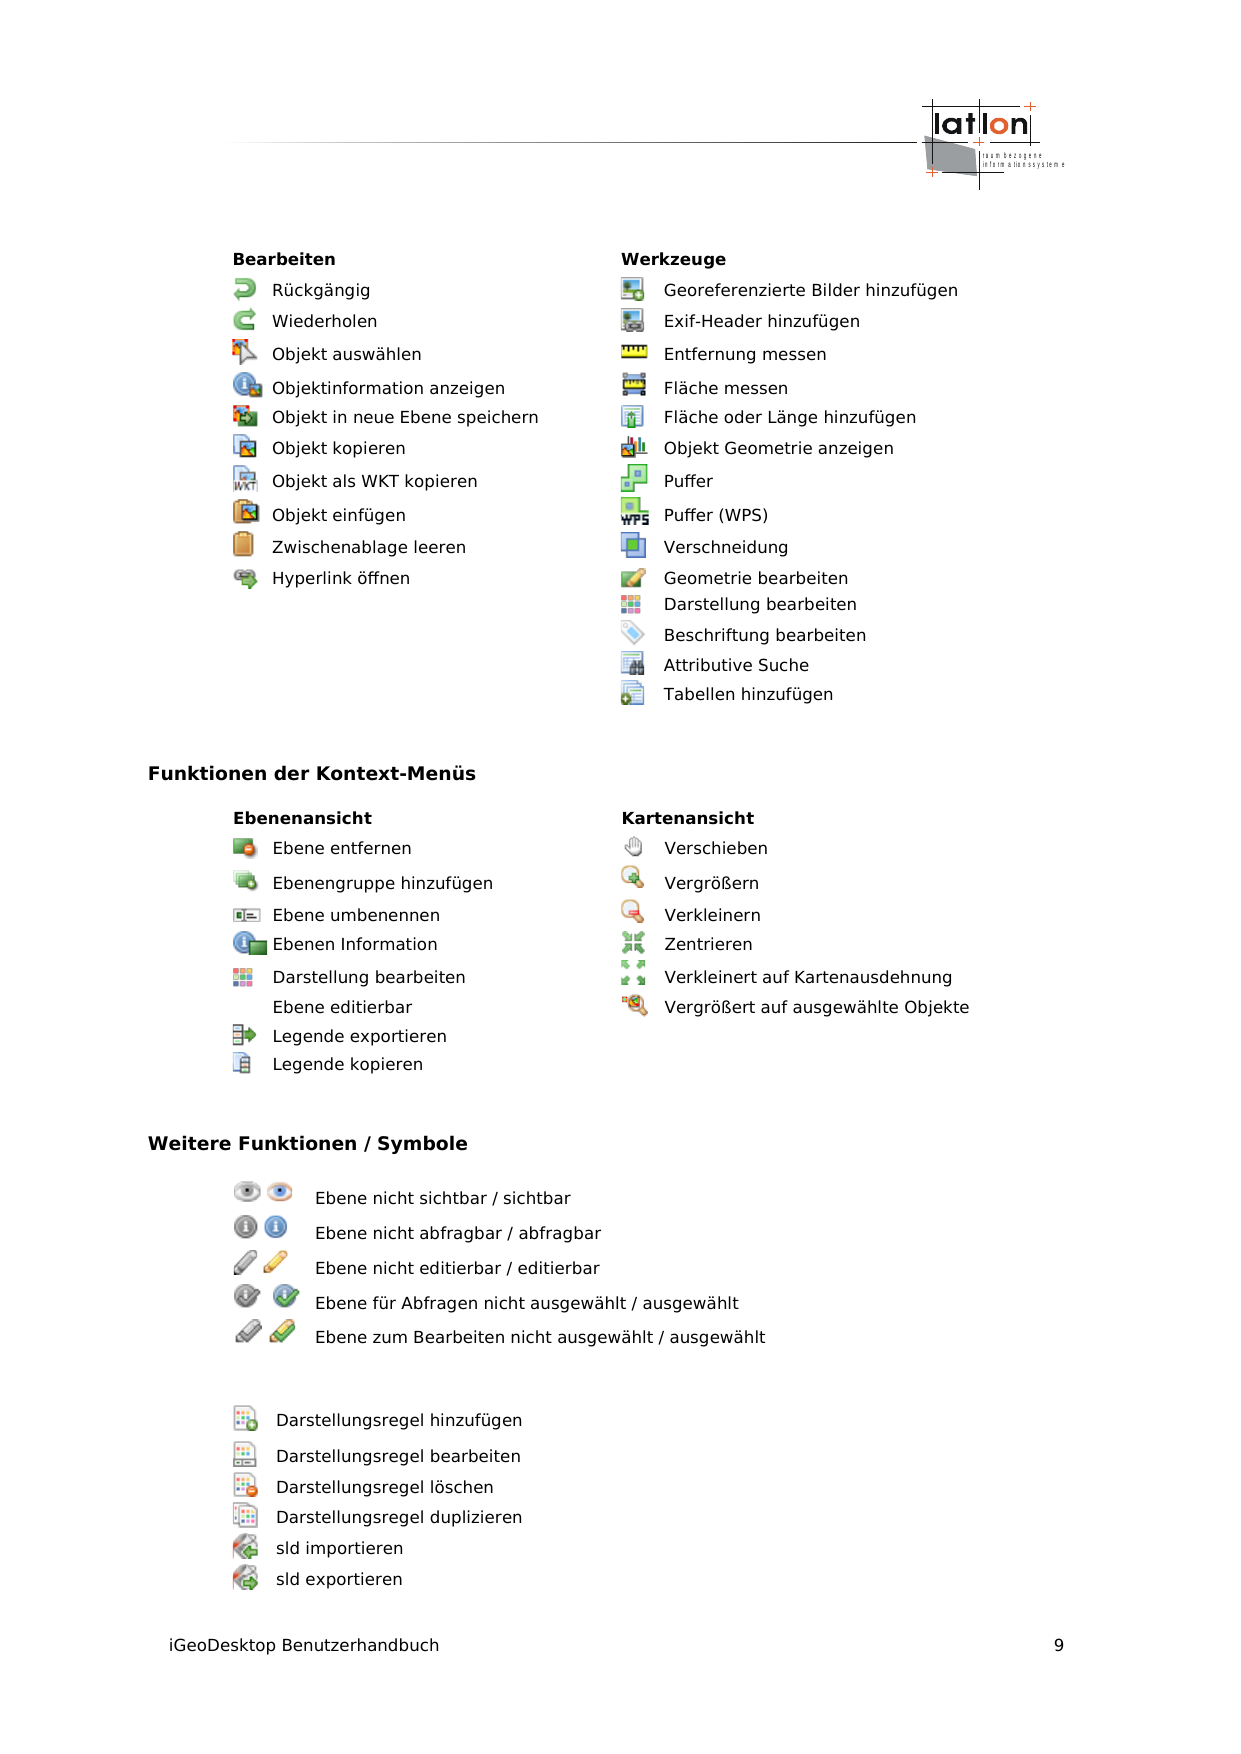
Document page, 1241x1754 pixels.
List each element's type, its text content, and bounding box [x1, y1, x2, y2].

picture [233, 1284, 262, 1309]
table_cell Zentrieren [664, 925, 1000, 954]
picture [232, 275, 258, 301]
table_cell Verschneidung [664, 525, 1001, 557]
table_cell Objekt kopieren [272, 428, 621, 459]
table_cell Objekt in neue Ebene speichern [272, 398, 621, 428]
table_cell [232, 588, 272, 614]
table_cell [233, 858, 272, 893]
table_header Bearbeiten [232, 244, 621, 270]
table_cell sld importieren [276, 1528, 582, 1559]
table_cell Tabellen hinzufügen [664, 675, 1001, 704]
table_cell Rückgängig [272, 270, 621, 301]
table_cell [621, 829, 664, 858]
table_cell [233, 955, 272, 988]
table_cell Ebenengruppe hinzufügen [273, 858, 621, 893]
table_cell [233, 1047, 272, 1074]
table_cell Ebene für Abfragen nicht ausgewählt / ausgewählt [315, 1278, 1000, 1313]
table_cell [232, 491, 272, 525]
text Funktionen der Kontext-Menüs [148, 763, 1085, 785]
table_cell Hyperlink öffnen [272, 558, 621, 588]
table_cell Ebene entfernen [273, 829, 621, 858]
table_cell Entfernung messen [664, 332, 1001, 364]
table_header Kartenansicht [621, 803, 1000, 829]
picture [620, 435, 648, 459]
table_cell Ebene nicht editierbar / editierbar [315, 1243, 1000, 1278]
table_cell Vergrößern [664, 858, 1000, 893]
picture [232, 869, 260, 894]
picture [232, 563, 258, 589]
picture [620, 620, 646, 646]
table_cell [234, 1208, 315, 1243]
table_cell [621, 332, 664, 364]
table_cell Zwischenablage leeren [272, 525, 621, 557]
picture [620, 594, 642, 615]
table_cell Objekt als WKT kopieren [272, 459, 621, 491]
table_cell [272, 646, 621, 675]
table_cell [621, 893, 664, 925]
table_cell [621, 925, 664, 954]
table_header Ebenenansicht [233, 803, 621, 829]
picture [232, 1052, 252, 1075]
table_cell [621, 301, 664, 332]
table_cell [233, 1466, 276, 1497]
picture [621, 834, 646, 859]
table_cell Verkleinert auf Kartenausdehnung [664, 955, 1000, 988]
picture [232, 1023, 257, 1047]
table_cell [234, 1243, 315, 1278]
picture [272, 1284, 301, 1309]
table_cell Ebene zum Bearbeiten nicht ausgewählt / ausgewählt [315, 1313, 1000, 1348]
table_cell Exif-Header hinzufügen [664, 301, 1001, 332]
picture [232, 837, 258, 859]
table_cell [621, 955, 664, 988]
table_cell [621, 428, 664, 459]
picture [267, 1318, 296, 1344]
table_cell Darstellungsregel duplizieren [276, 1497, 582, 1528]
table_cell [233, 988, 272, 1017]
table_cell Darstellung bearbeiten [664, 588, 1001, 614]
table_cell [621, 1017, 664, 1047]
table_cell [272, 615, 621, 646]
picture [621, 931, 646, 955]
picture [232, 1472, 258, 1497]
table_cell [272, 588, 621, 614]
table_cell Geometrie bearbeiten [664, 558, 1001, 588]
table_cell Objekt Geometrie anzeigen [664, 428, 1001, 459]
picture [233, 1250, 258, 1275]
picture [233, 1318, 262, 1344]
table_cell [232, 301, 272, 332]
table_cell [621, 858, 664, 893]
table_cell Legende exportieren [273, 1017, 621, 1047]
picture [232, 339, 258, 365]
picture [232, 1405, 258, 1431]
table_cell [621, 675, 664, 704]
table_cell Legende kopieren [273, 1047, 621, 1074]
picture [232, 1502, 258, 1528]
table_cell Ebene editierbar [273, 988, 621, 1017]
picture [620, 370, 649, 399]
table_cell Ebene nicht abfragbar / abfragbar [315, 1208, 1000, 1243]
picture [262, 1249, 288, 1275]
table_cell [232, 398, 272, 428]
table_cell [232, 615, 272, 646]
picture [621, 960, 646, 985]
picture [232, 530, 255, 558]
picture [621, 993, 649, 1018]
table_cell Puffer (WPS) [664, 491, 1001, 525]
picture [620, 277, 645, 301]
table_cell [233, 1559, 276, 1589]
table_cell [234, 1278, 315, 1313]
table_cell [233, 1497, 276, 1528]
table_cell [234, 1313, 315, 1348]
table_cell [621, 491, 664, 525]
picture [620, 337, 649, 365]
table_cell [621, 459, 664, 491]
picture [232, 498, 261, 525]
picture [232, 306, 258, 332]
table_cell [664, 1017, 1000, 1047]
table_cell Darstellung bearbeiten [273, 955, 621, 988]
table_cell [232, 332, 272, 364]
table_cell Objekt einfügen [272, 491, 621, 525]
table_cell Wiederholen [272, 301, 621, 332]
table_cell [621, 1047, 664, 1074]
table_cell [621, 398, 664, 428]
table_cell Darstellungsregel bearbeiten [276, 1431, 582, 1466]
table_cell [232, 646, 272, 675]
picture [620, 404, 645, 428]
table_cell [621, 558, 664, 588]
picture [620, 532, 646, 558]
table_cell [232, 270, 272, 301]
table_cell Ebene umbenennen [273, 893, 621, 925]
table_cell Verschieben [664, 829, 1000, 858]
table_cell [233, 893, 272, 925]
table_cell Fläche messen [664, 364, 1001, 398]
picture [620, 568, 646, 589]
picture [232, 404, 259, 428]
table_cell Georeferenzierte Bilder hinzufügen [664, 270, 1001, 301]
table_header [233, 1395, 276, 1431]
table_cell [232, 459, 272, 491]
picture [620, 497, 649, 525]
picture [232, 1533, 258, 1559]
table_cell Objektinformation anzeigen [272, 364, 621, 398]
table_cell [233, 829, 272, 858]
picture [233, 1214, 259, 1240]
table_header Darstellungsregel hinzufügen [276, 1395, 582, 1431]
picture [621, 899, 646, 923]
picture [620, 308, 645, 332]
table_cell sld exportieren [276, 1559, 582, 1589]
table_cell [621, 525, 664, 557]
table_cell [232, 525, 272, 557]
table_cell [621, 270, 664, 301]
table_cell [233, 1017, 272, 1047]
table_cell [233, 925, 272, 954]
picture [232, 967, 254, 988]
table_cell [664, 1047, 1000, 1074]
table_cell Ebenen Information [273, 925, 621, 954]
table_cell Objekt auswählen [272, 332, 621, 364]
text Weitere Funktionen / Symbole [148, 1133, 1085, 1155]
table_header Ebene nicht sichtbar / sichtbar [315, 1174, 1000, 1208]
table_cell [621, 988, 664, 1017]
table_cell [232, 675, 272, 704]
picture [232, 433, 258, 459]
table_header [234, 1174, 315, 1208]
picture [232, 1564, 258, 1590]
picture [267, 1179, 293, 1205]
table_cell [272, 675, 621, 704]
table_cell Darstellungsregel löschen [276, 1466, 582, 1497]
picture [232, 1441, 258, 1467]
table_cell [621, 364, 664, 398]
table_cell [621, 615, 664, 646]
table_header Werkzeuge [621, 244, 1001, 270]
picture [232, 371, 264, 399]
table_cell [621, 646, 664, 675]
picture [263, 1214, 289, 1240]
table_cell [232, 364, 272, 398]
table_cell Verkleinern [664, 893, 1000, 925]
picture [621, 864, 646, 888]
picture [232, 931, 268, 955]
picture [620, 651, 645, 675]
picture [232, 906, 262, 925]
table_cell [233, 1528, 276, 1559]
table_cell Vergrößert auf ausgewählte Objekte [664, 988, 1000, 1017]
table_cell Attributive Suche [664, 646, 1001, 675]
table_cell [232, 558, 272, 588]
table_cell Beschriftung bearbeiten [664, 615, 1001, 646]
picture [233, 1179, 262, 1205]
table_cell Fläche oder Länge hinzufügen [664, 398, 1001, 428]
picture [232, 464, 259, 492]
table_cell [232, 428, 272, 459]
picture [620, 680, 645, 705]
table_cell Puffer [664, 459, 1001, 491]
table_cell [233, 1431, 276, 1466]
picture [620, 464, 648, 492]
table_cell [621, 588, 664, 614]
